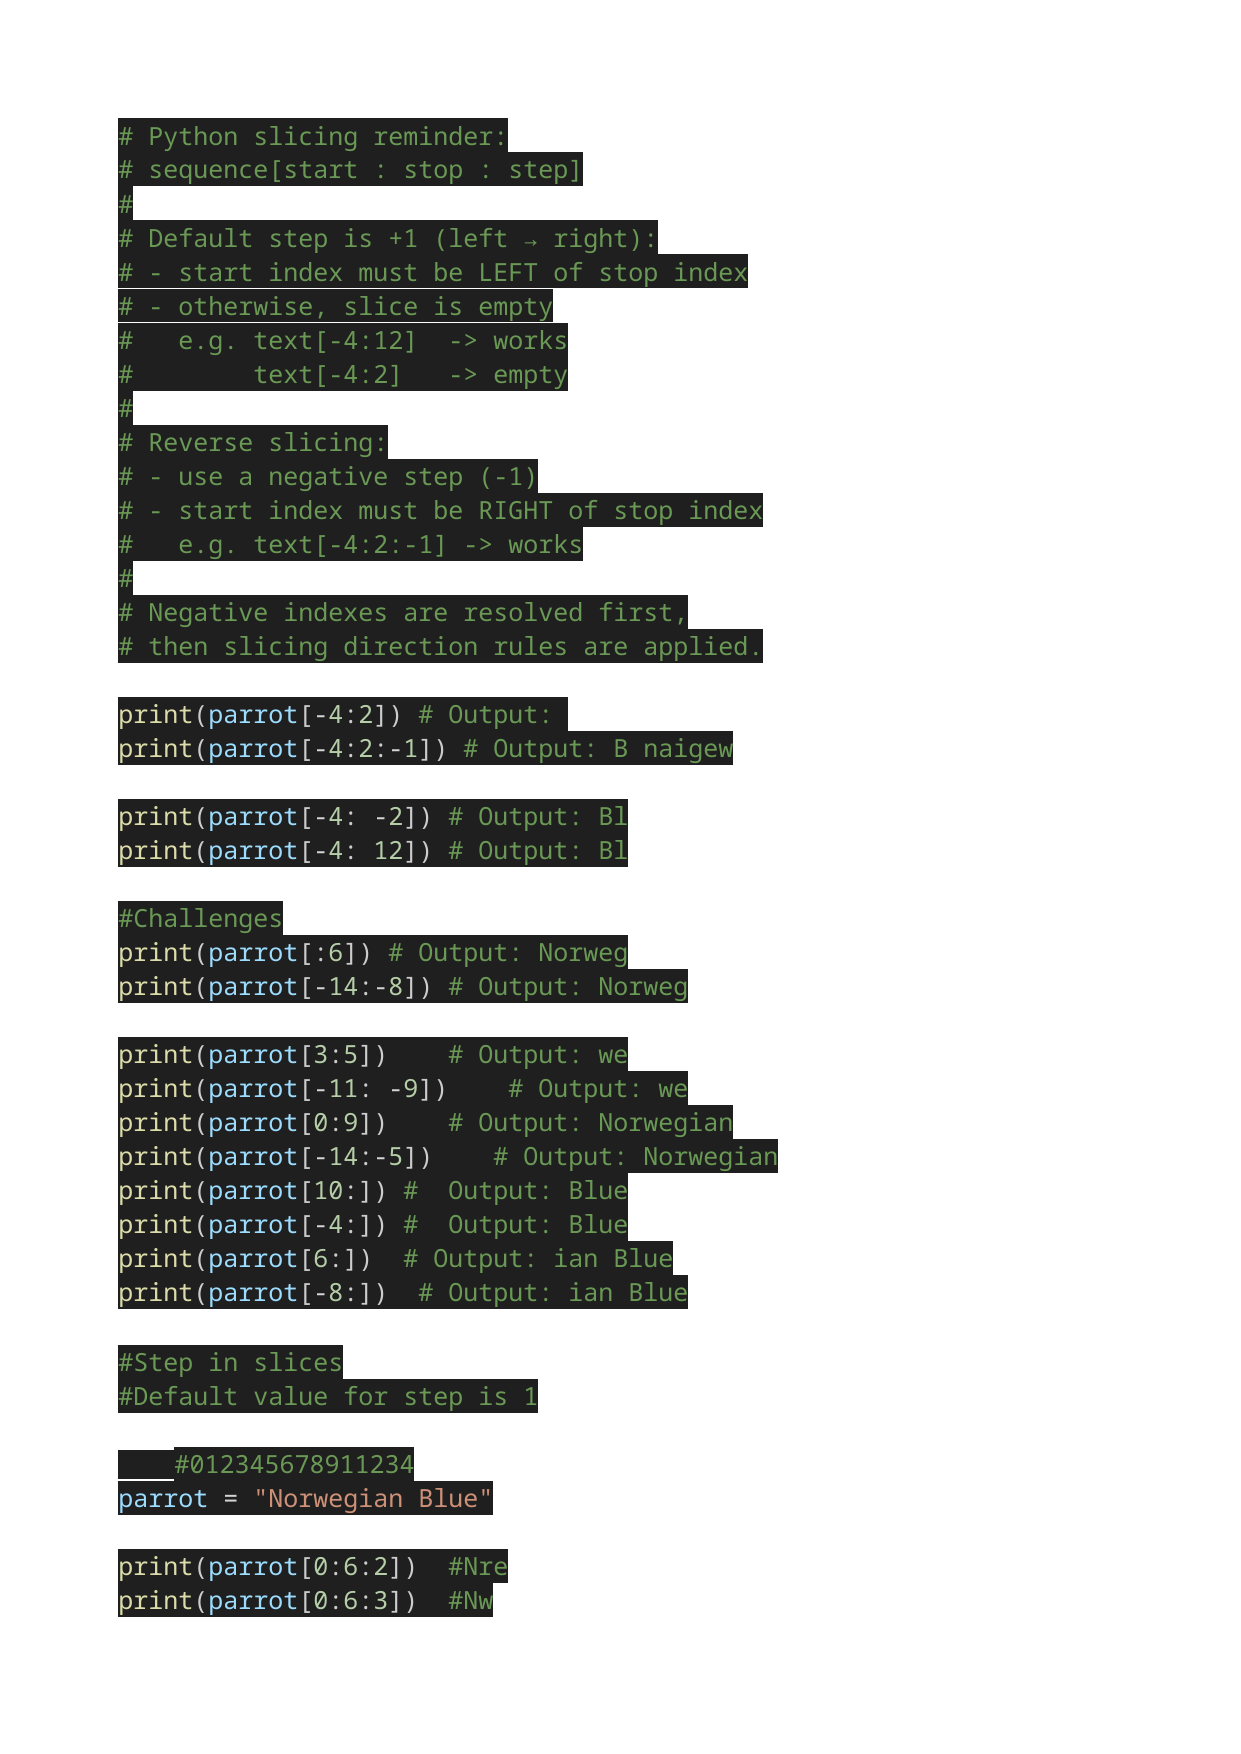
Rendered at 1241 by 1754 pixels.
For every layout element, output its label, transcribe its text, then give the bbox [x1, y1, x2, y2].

text #012345678911234 [118, 1447, 1122, 1481]
text # - start index must be LEFT of stop index [118, 254, 1122, 288]
text # sequence[start : stop : step] [118, 152, 1122, 186]
text print(parrot[-4:]) # Output: Blue [118, 1207, 1122, 1241]
text # e.g. text[-4:2:-1] -> works [118, 527, 1122, 561]
text print(parrot[-4:2:-1]) # Output: B naigew [118, 731, 1122, 765]
text # Negative indexes are resolved first, [118, 595, 1122, 629]
text print(parrot[-8:]) # Output: ian Blue [118, 1275, 1122, 1309]
text print(parrot[-4: -2]) # Output: Bl [118, 799, 1122, 833]
text #Default value for step is 1 [118, 1379, 1122, 1413]
text # then slicing direction rules are applied. [118, 629, 1122, 663]
text print(parrot[6:]) # Output: ian Blue [118, 1241, 1122, 1275]
text print(parrot[:6]) # Output: Norweg [118, 935, 1122, 969]
text print(parrot[-4:2]) # Output: [118, 697, 1122, 731]
text print(parrot[0:6:3]) #Nw [118, 1583, 1122, 1617]
text # [118, 186, 1122, 220]
text #Challenges [118, 901, 1122, 935]
text print(parrot[0:9]) # Output: Norwegian [118, 1105, 1122, 1139]
text #Step in slices [118, 1345, 1122, 1379]
text # Python slicing reminder: [118, 118, 1122, 152]
text print(parrot[-4: 12]) # Output: Bl [118, 833, 1122, 867]
text # Default step is +1 (left → right): [118, 220, 1122, 254]
text print(parrot[0:6:2]) #Nre [118, 1549, 1122, 1583]
text # text[-4:2] -> empty [118, 357, 1122, 391]
text # [118, 391, 1122, 425]
text # Reverse slicing: [118, 425, 1122, 459]
text # - otherwise, slice is empty [118, 288, 1122, 322]
text print(parrot[-14:-8]) # Output: Norweg [118, 969, 1122, 1003]
text parrot = "Norwegian Blue" [118, 1481, 1122, 1515]
text print(parrot[10:]) # Output: Blue [118, 1173, 1122, 1207]
text # [118, 561, 1122, 595]
text # e.g. text[-4:12] -> works [118, 322, 1122, 357]
text print(parrot[-14:-5]) # Output: Norwegian [118, 1139, 1122, 1173]
text # - start index must be RIGHT of stop index [118, 493, 1122, 527]
text print(parrot[-11: -9]) # Output: we [118, 1071, 1122, 1105]
text # - use a negative step (-1) [118, 459, 1122, 493]
text print(parrot[3:5]) # Output: we [118, 1037, 1122, 1071]
